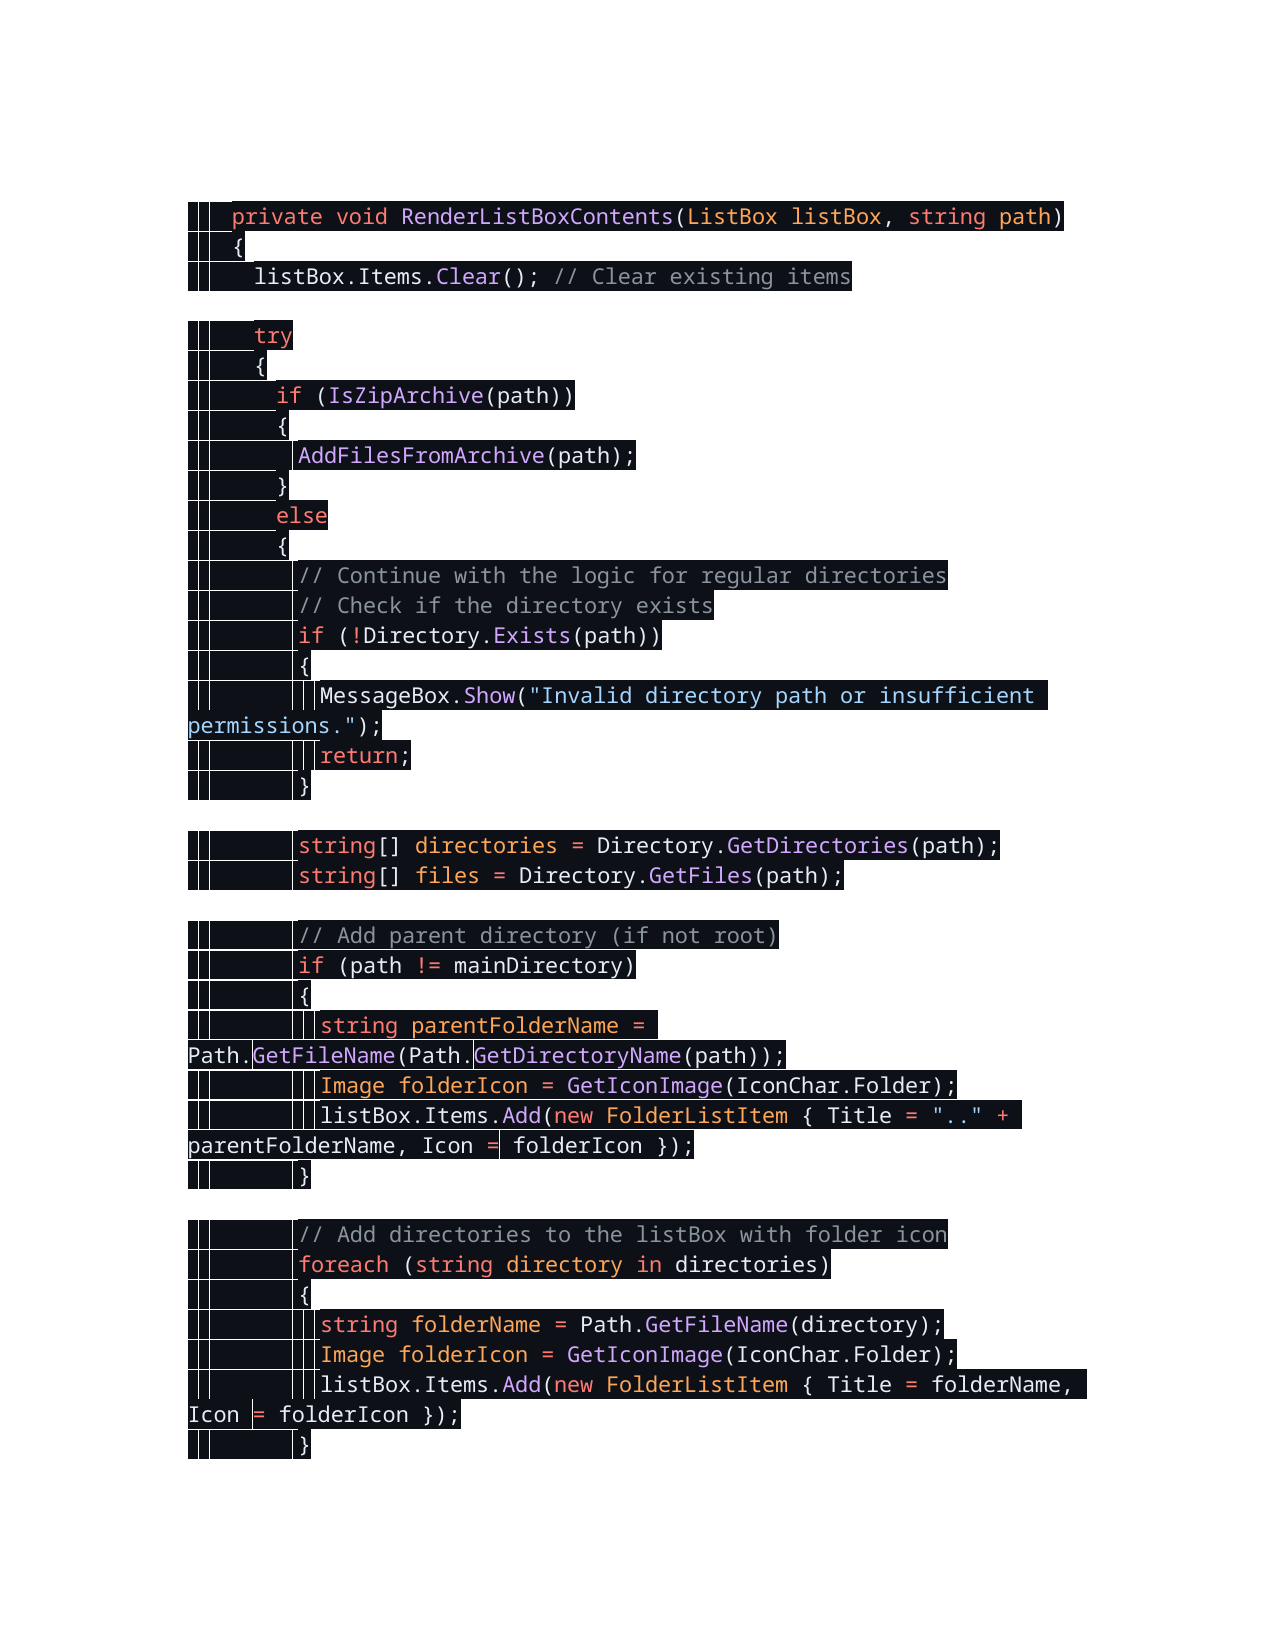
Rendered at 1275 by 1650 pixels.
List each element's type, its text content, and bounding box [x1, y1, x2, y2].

text // Continue with the logic for regular directories [187, 560, 1087, 590]
text else [187, 500, 1087, 530]
text string parentFolderName = Path.GetFileName(Path.GetDirectoryName(path)); [187, 1009, 1087, 1069]
text return; [187, 740, 1087, 770]
text string[] directories = Directory.GetDirectories(path); [187, 830, 1087, 860]
text foreach (string directory in directories) [187, 1249, 1087, 1279]
text if (path != mainDirectory) [187, 949, 1087, 979]
text Image folderIcon = GetIconImage(IconChar.Folder); [187, 1339, 1087, 1369]
text // Check if the directory exists [187, 590, 1087, 620]
text listBox.Items.Add(new FolderListItem { Title = ".." + parentFolderName, Icon = folderIcon }); [187, 1099, 1087, 1159]
text } [187, 770, 1087, 800]
text } [187, 470, 1087, 500]
text private void RenderListBoxContents(ListBox listBox, string path) [187, 201, 1087, 231]
text { [187, 650, 1087, 680]
text { [187, 231, 1087, 261]
text } [187, 1429, 1087, 1459]
text try [187, 320, 1087, 350]
text if (IsZipArchive(path)) [187, 380, 1087, 410]
text AddFilesFromArchive(path); [187, 440, 1087, 470]
text string[] files = Directory.GetFiles(path); [187, 860, 1087, 890]
text listBox.Items.Add(new FolderListItem { Title = folderName, Icon = folderIcon }); [187, 1369, 1087, 1429]
text if (!Directory.Exists(path)) [187, 620, 1087, 650]
text { [187, 1279, 1087, 1309]
text string folderName = Path.GetFileName(directory); [187, 1309, 1087, 1339]
text { [187, 350, 1087, 380]
text { [187, 530, 1087, 560]
text { [187, 979, 1087, 1009]
text listBox.Items.Clear(); // Clear existing items [187, 261, 1087, 291]
text // Add parent directory (if not root) [187, 919, 1087, 949]
text } [187, 1159, 1087, 1189]
text MessageBox.Show("Invalid directory path or insufficient permissions."); [187, 680, 1087, 740]
text // Add directories to the listBox with folder icon [187, 1219, 1087, 1249]
text Image folderIcon = GetIconImage(IconChar.Folder); [187, 1069, 1087, 1099]
text { [187, 410, 1087, 440]
